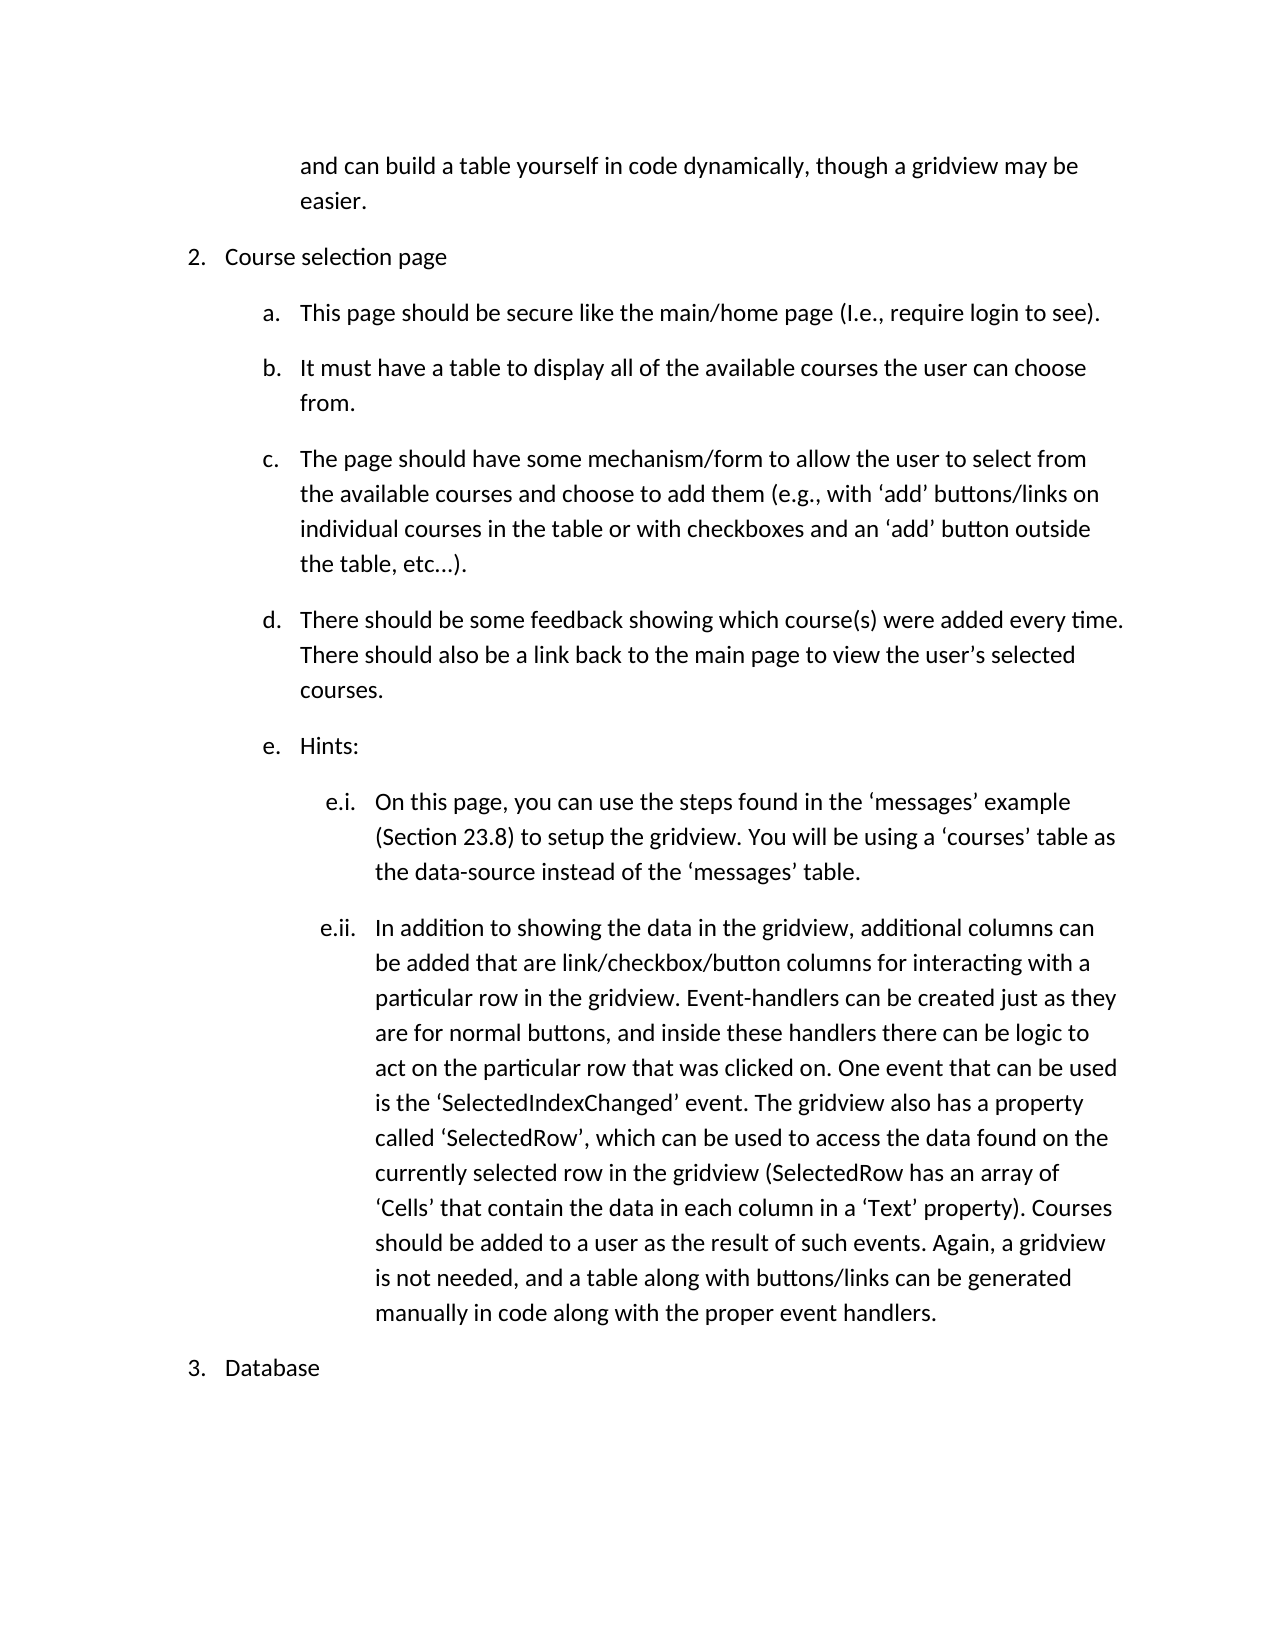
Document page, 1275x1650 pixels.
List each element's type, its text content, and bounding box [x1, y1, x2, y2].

list There should be some feedback showing which course(s) were added every time. There should also be a link back to the main page to view the user’s selected courses. [262, 604, 1125, 705]
list Hints: [262, 730, 1125, 761]
list The page should have some mechanism/form to allow the user to select from the available courses and choose to add them (e.g., with ‘add’ buttons/links on individual courses in the table or with checkboxes and an ‘add’ button outside the table, etc...). [262, 443, 1125, 579]
list In addition to showing the data in the gridview, additional columns can be added that are link/checkbox/button columns for interacting with a particular row in the gridview. Event-handlers can be created just as they are for normal buttons, and inside these handlers there can be logic to act on the particular row that was clicked on. One event that can be used is the ‘SelectedIndexChanged’ event. The gridview also has a property called ‘SelectedRow’, which can be used to access the data found on the currently selected row in the gridview (SelectedRow has an array of ‘Cells’ that contain the data in each column in a ‘Text’ property). Courses should be added to a user as the result of such events. Again, a gridview is not needed, and a table along with buttons/links can be generated manually in code along with the proper event handlers. [356, 912, 1125, 1327]
list On this page, you can use the steps found in the ‘messages’ example (Section 23.8) to setup the gridview. You will be using a ‘courses’ table as the data-source instead of the ‘messages’ table. [356, 786, 1125, 886]
list It must have a table to display all of the available courses the user can choose from. [262, 352, 1125, 418]
list Course selection page [187, 241, 1125, 271]
list and can build a table yourself in code dynamically, though a gridview may be easier. [262, 150, 1125, 216]
list Database [187, 1352, 1125, 1383]
list This page should be secure like the main/home page (I.e., require login to see). [262, 297, 1125, 327]
